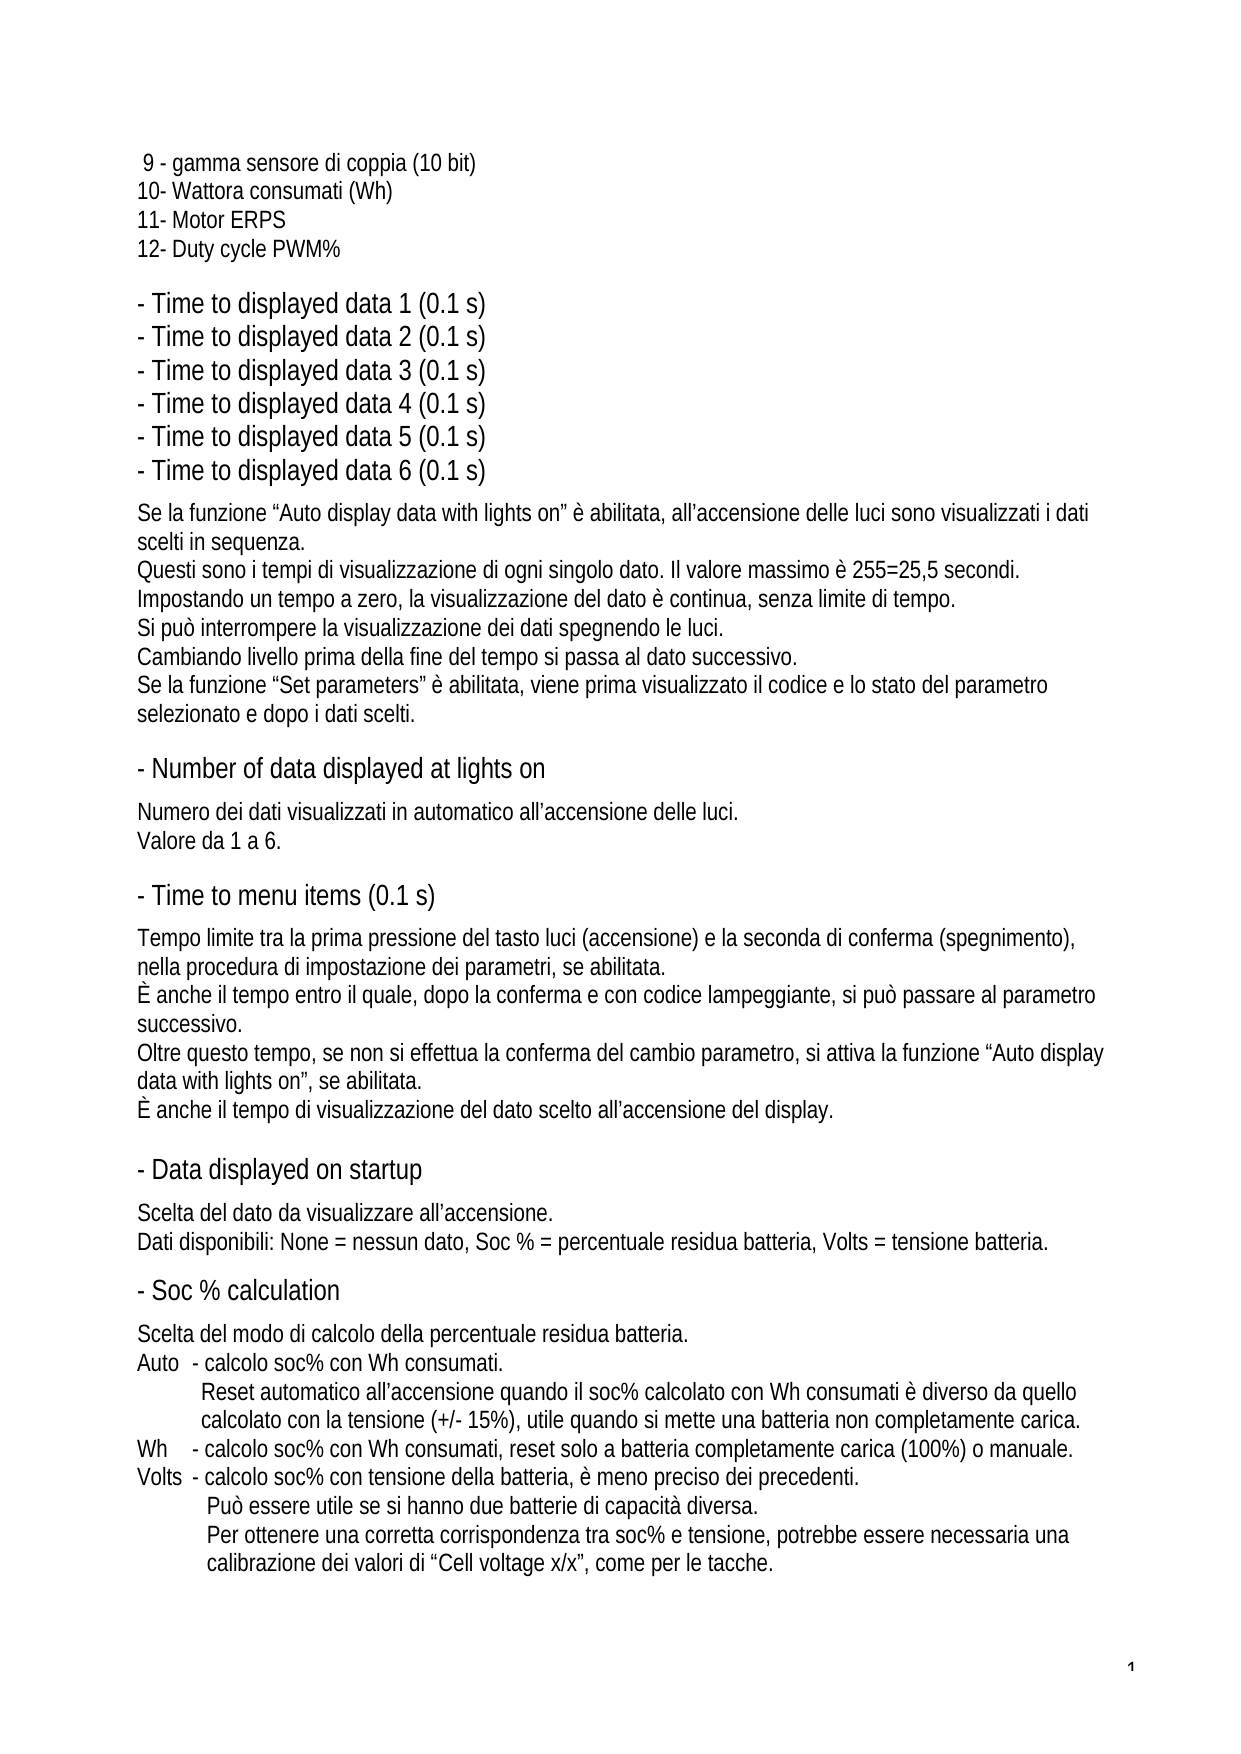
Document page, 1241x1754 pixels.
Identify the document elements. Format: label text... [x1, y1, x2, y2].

text - Soc % calculation [137, 1273, 1122, 1307]
text Oltre questo tempo, se non si effettua la conferma del cambio parametro, si attiva la funzione “Auto display data with lights on”, se abilitata. [137, 1038, 1122, 1095]
text Dati disponibili: None = nessun dato, Soc % = percentuale residua batteria, Volts = tensione batteria. [137, 1227, 1122, 1256]
text Scelta del dato da visualizzare all’accensione. [137, 1198, 1122, 1227]
text 11- Motor ERPS [137, 205, 1122, 233]
text Questi sono i tempi di visualizzazione di ogni singolo dato. Il valore massimo è 255=25,5 secondi. [137, 556, 1122, 584]
text - Time to displayed data 2 (0.1 s) [137, 319, 1122, 353]
text Volts - calcolo soc% con tensione della batteria, è meno preciso dei precedenti. [137, 1462, 1122, 1491]
text Reset automatico all’accensione quando il soc% calcolato con Wh consumati è diverso da quello calcolato con la tensione (+/- 15%), utile quando si mette una batteria non completamente carica. [201, 1376, 1122, 1434]
text Auto - calcolo soc% con Wh consumati. [137, 1348, 1122, 1376]
text Scelta del modo di calcolo della percentuale residua batteria. [137, 1319, 1122, 1348]
text Se la funzione “Auto display data with lights on” è abilitata, all’accensione delle luci sono visualizzati i dati scelti in sequenza. [137, 498, 1122, 556]
text Cambiando livello prima della fine del tempo si passa al dato successivo. [137, 641, 1122, 670]
text È anche il tempo di visualizzazione del dato scelto all’accensione del display. [137, 1095, 1122, 1124]
text - Time to displayed data 4 (0.1 s) [137, 386, 1122, 419]
text - Time to displayed data 6 (0.1 s) [137, 453, 1122, 486]
text Impostando un tempo a zero, la visualizzazione del dato è continua, senza limite di tempo. [137, 584, 1122, 613]
text Numero dei dati visualizzati in automatico all’accensione delle luci. [137, 797, 1122, 826]
text - Data displayed on startup [137, 1152, 1122, 1186]
text Si può interrompere la visualizzazione dei dati spegnendo le luci. [137, 613, 1122, 641]
text Può essere utile se si hanno due batterie di capacità diversa. [207, 1491, 1122, 1520]
text Valore da 1 a 6. [137, 826, 1122, 854]
text Se la funzione “Set parameters” è abilitata, viene prima visualizzato il codice e lo stato del parametro selezionato e dopo i dati scelti. [137, 670, 1122, 727]
text Tempo limite tra la prima pressione del tasto luci (accensione) e la seconda di conferma (spegnimento), nella procedura di impostazione dei parametri, se abilitata. [137, 923, 1122, 980]
text 9 - gamma sensore di coppia (10 bit) [137, 148, 1122, 176]
text Wh - calcolo soc% con Wh consumati, reset solo a batteria completamente carica (100%) o manuale. [137, 1434, 1122, 1462]
text Per ottenere una corretta corrispondenza tra soc% e tensione, potrebbe essere necessaria una calibrazione dei valori di “Cell voltage x/x”, come per le tacche. [207, 1520, 1122, 1577]
text - Time to menu items (0.1 s) [137, 878, 1122, 911]
text 12- Duty cycle PWM% [137, 233, 1122, 262]
text - Time to displayed data 5 (0.1 s) [137, 419, 1122, 453]
text - Number of data displayed at lights on [137, 751, 1122, 784]
text - Time to displayed data 1 (0.1 s) [137, 286, 1122, 319]
text 10- Wattora consumati (Wh) [137, 176, 1122, 205]
text È anche il tempo entro il quale, dopo la conferma e con codice lampeggiante, si può passare al parametro successivo. [137, 980, 1122, 1038]
text - Time to displayed data 3 (0.1 s) [137, 353, 1122, 386]
